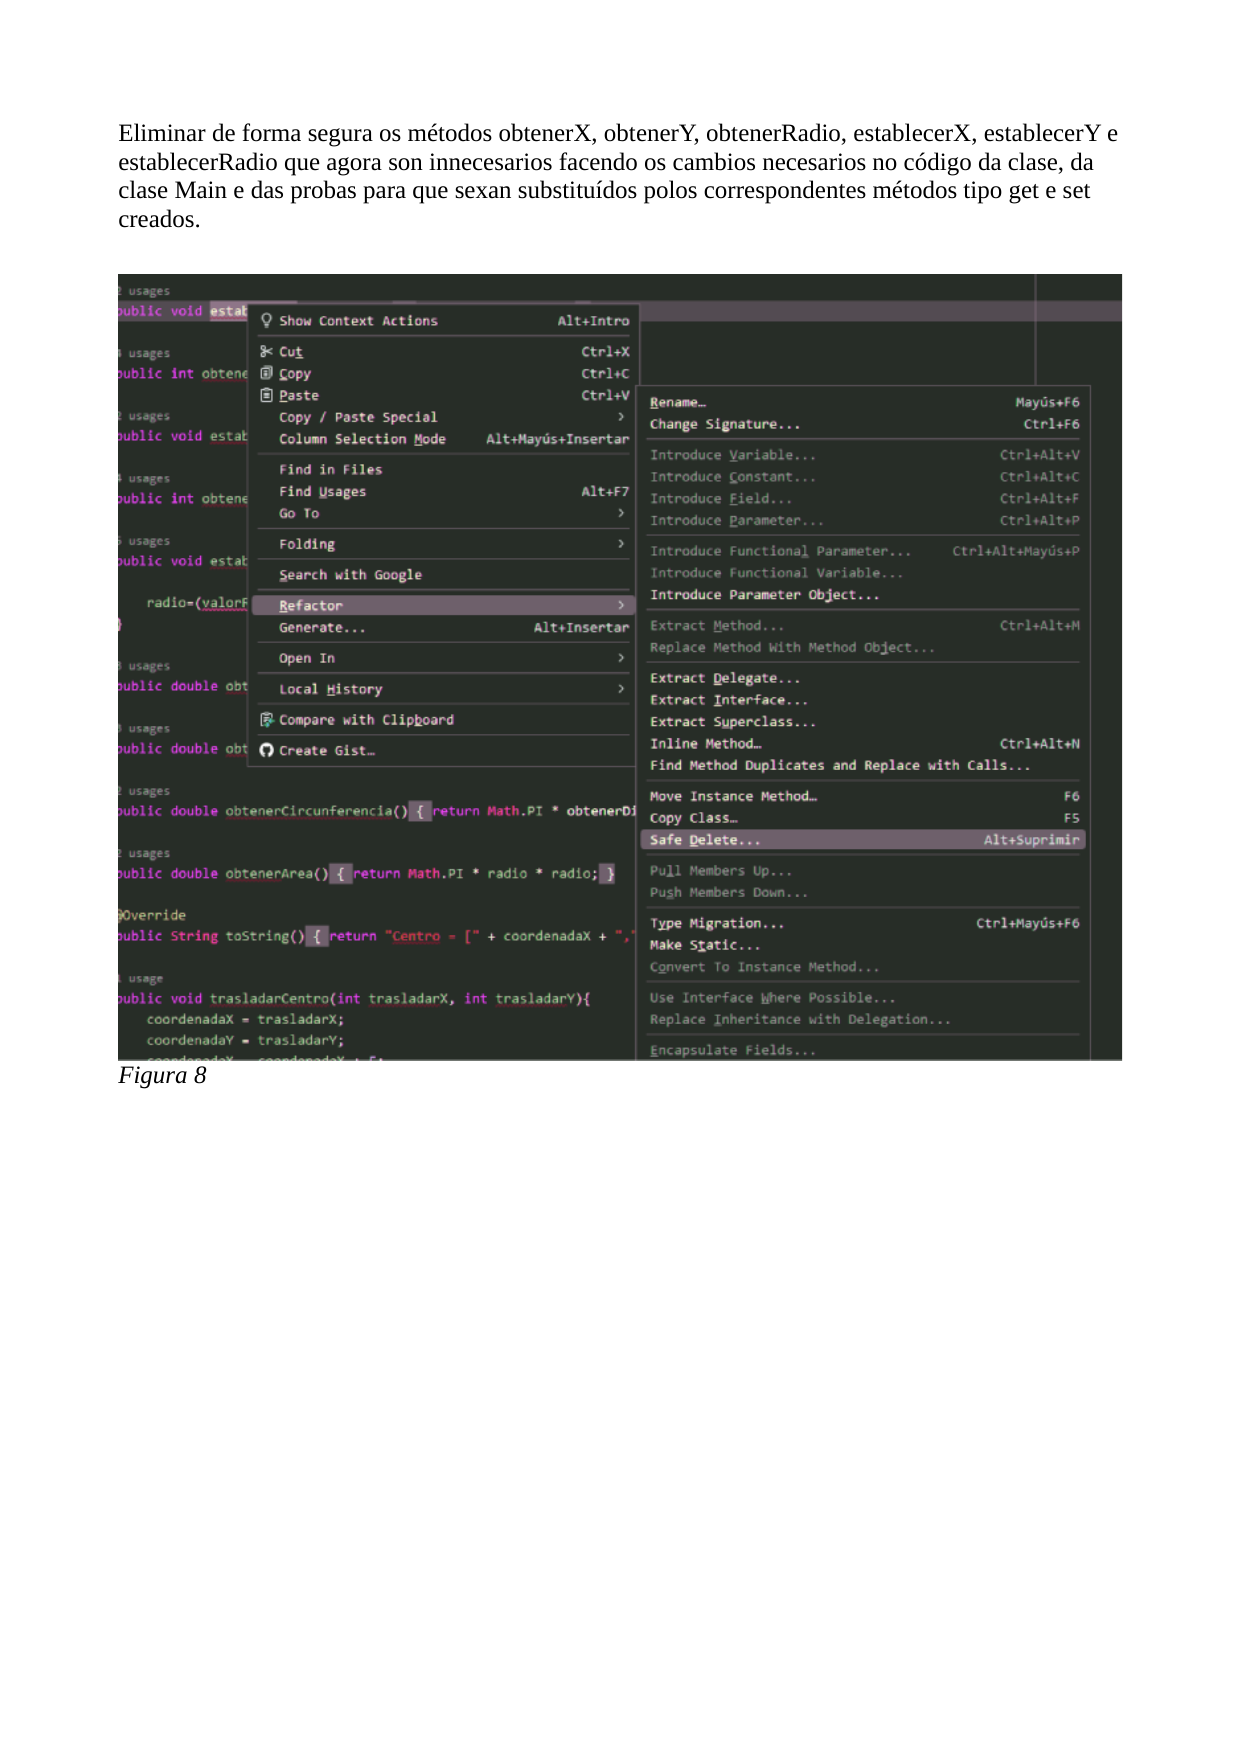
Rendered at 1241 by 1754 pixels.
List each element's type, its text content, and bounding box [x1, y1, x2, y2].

text Eliminar de forma segura os métodos obtenerX, obtenerY, obtenerRadio, establecerX, establecerY e establecerRadio que agora son innecesarios facendo os cambios necesarios no código da clase, da clase Main e das probas para que sexan substituídos polos correspondentes métodos tipo get e set creados. [118, 118, 1122, 233]
text Figura 8 [118, 1061, 1122, 1089]
picture [118, 274, 1123, 1061]
